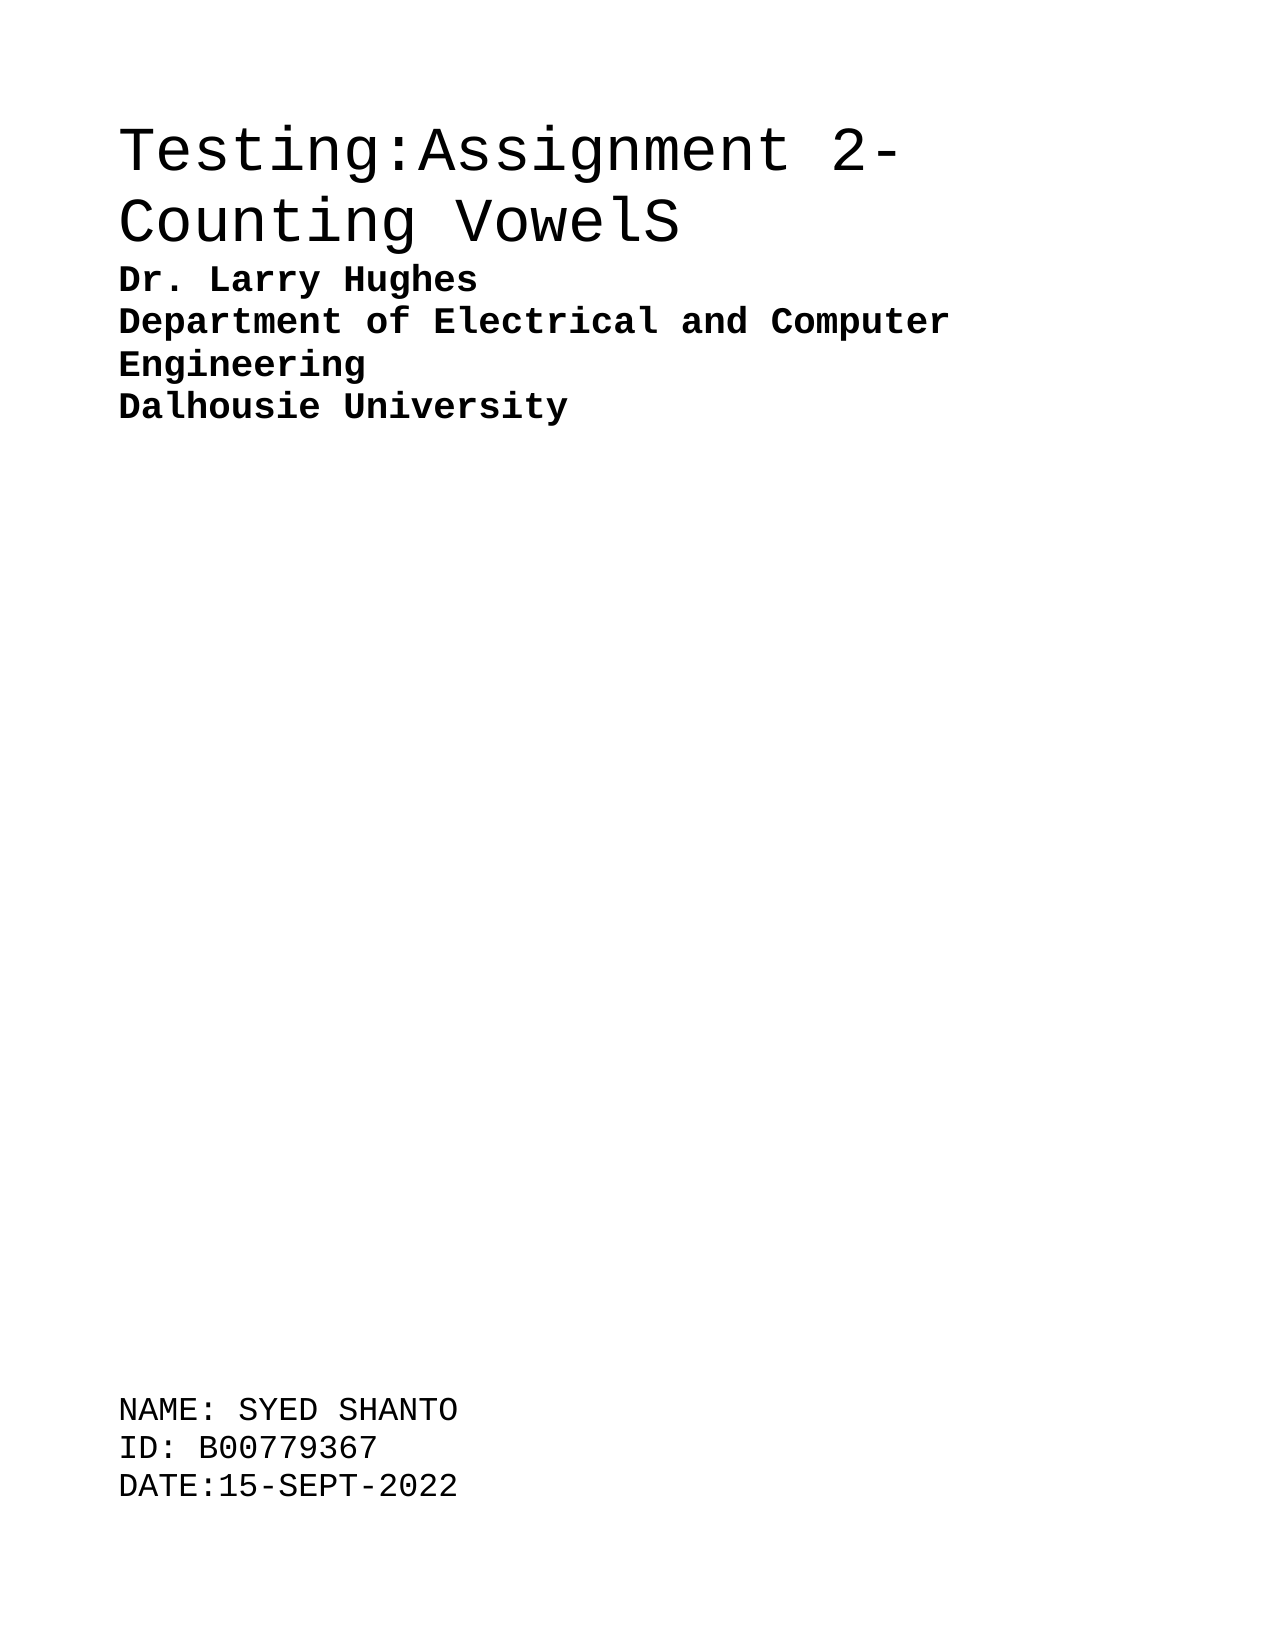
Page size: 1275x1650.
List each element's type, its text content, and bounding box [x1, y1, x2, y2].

text ID: B00779367 [118, 1431, 1157, 1469]
text DATE:15-SEPT-2022 [118, 1469, 1157, 1507]
text Testing:Assignment 2-Counting VowelS Dr. Larry Hughes Department of Electrical and Computer Engineering Dalhousie University [118, 118, 1157, 430]
text NAME: SYED SHANTO [118, 1393, 1157, 1431]
